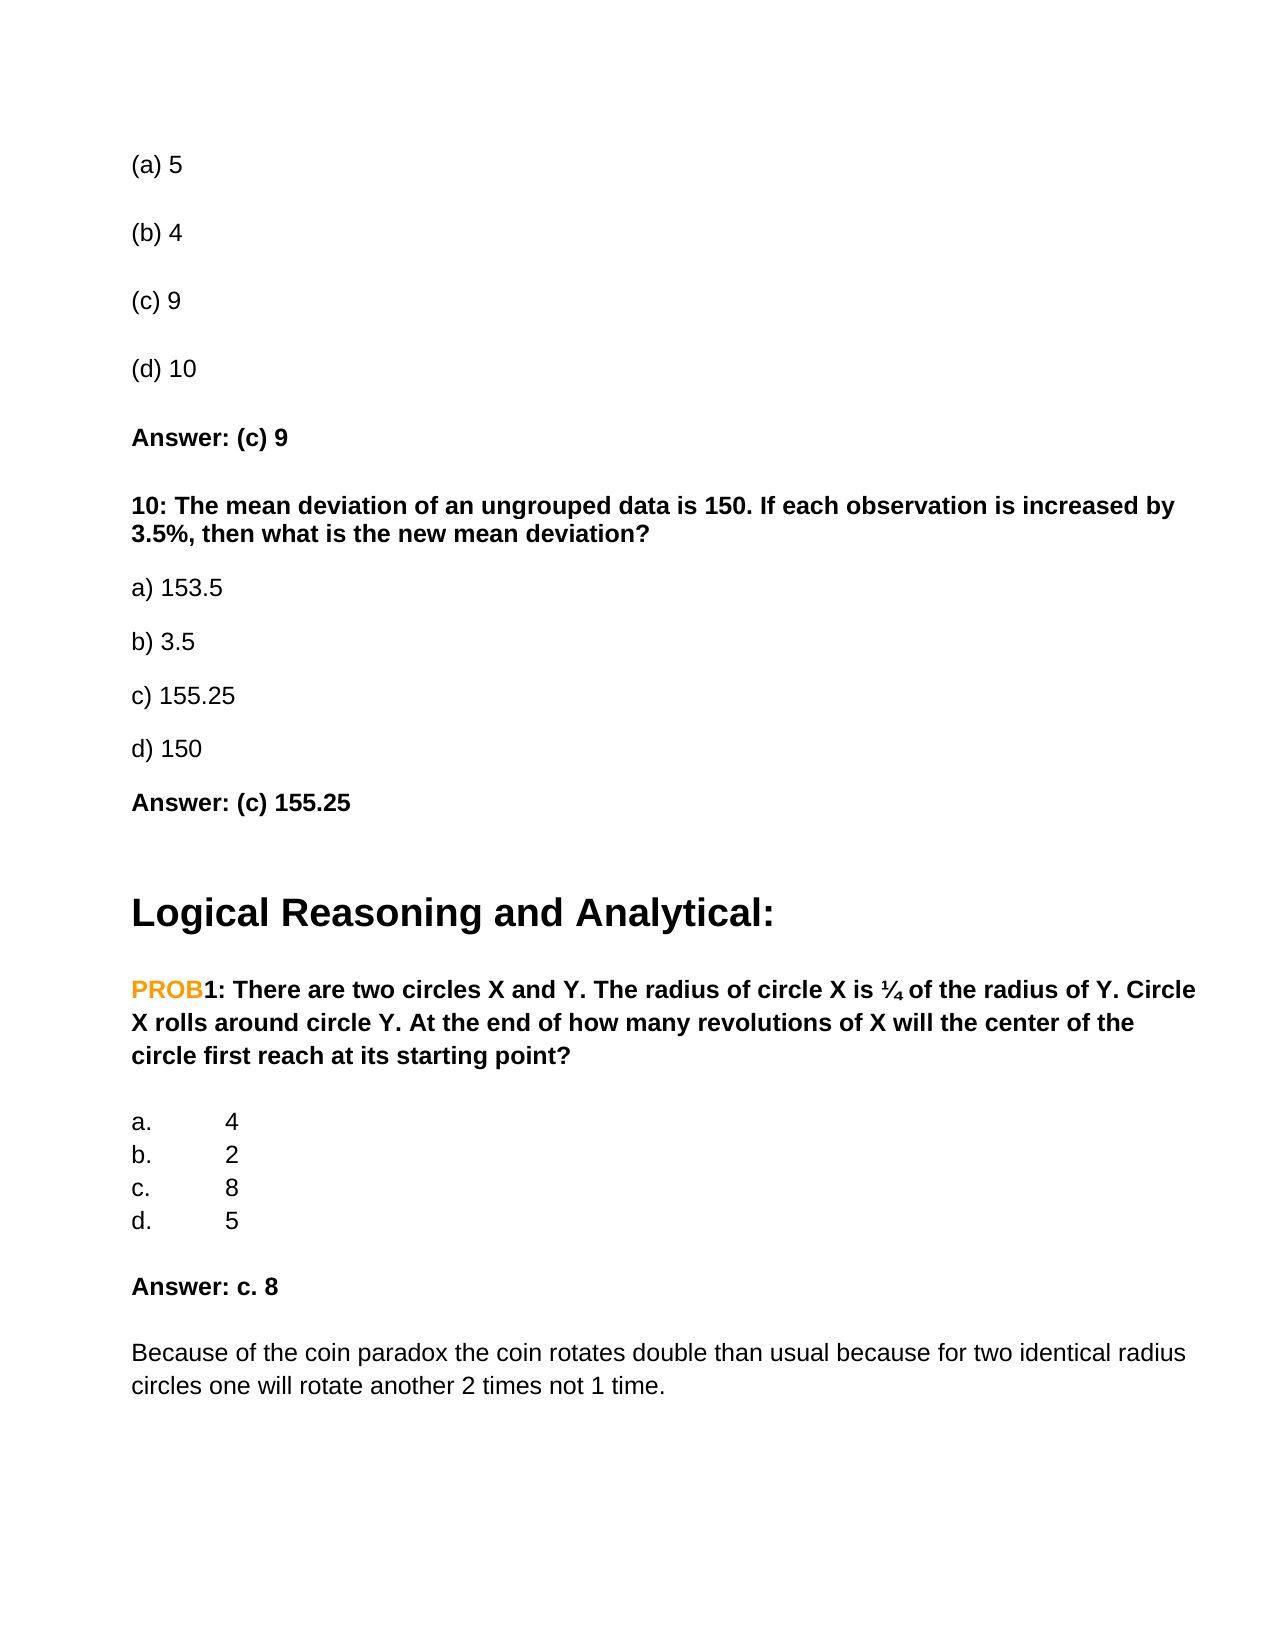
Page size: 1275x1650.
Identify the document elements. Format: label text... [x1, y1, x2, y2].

list 8 [131, 1173, 1200, 1202]
text (c) 9 [131, 286, 1200, 315]
list 4 [131, 1107, 1200, 1136]
text 10: The mean deviation of an ungrouped data is 150. If each observation is increased by 3.5%, then what is the new mean deviation? [131, 491, 1200, 548]
text Answer: (c) 155.25 [131, 788, 1200, 817]
text c) 155.25 [131, 681, 1200, 709]
list 5 [131, 1206, 1200, 1234]
text (a) 5 [131, 150, 1200, 179]
text (d) 10 [131, 354, 1200, 383]
text Answer: c. 8 [131, 1272, 1200, 1301]
text (b) 4 [131, 218, 1200, 247]
text a) 153.5 [131, 573, 1200, 602]
text b) 3.5 [131, 627, 1200, 656]
list 2 [131, 1140, 1200, 1168]
text Logical Reasoning and Analytical: [131, 889, 1200, 935]
text d) 150 [131, 734, 1200, 763]
text Answer: (c) 9 [131, 422, 1200, 451]
text PROB1: There are two circles X and Y. The radius of circle X is ¼ of the radius of Y. Circle X rolls around circle Y. At the end of how many revolutions of X will the center of the circle first reach at its starting point? [131, 975, 1200, 1069]
text Because of the coin paradox the coin rotates double than usual because for two identical radius circles one will rotate another 2 times not 1 time. [131, 1338, 1200, 1400]
